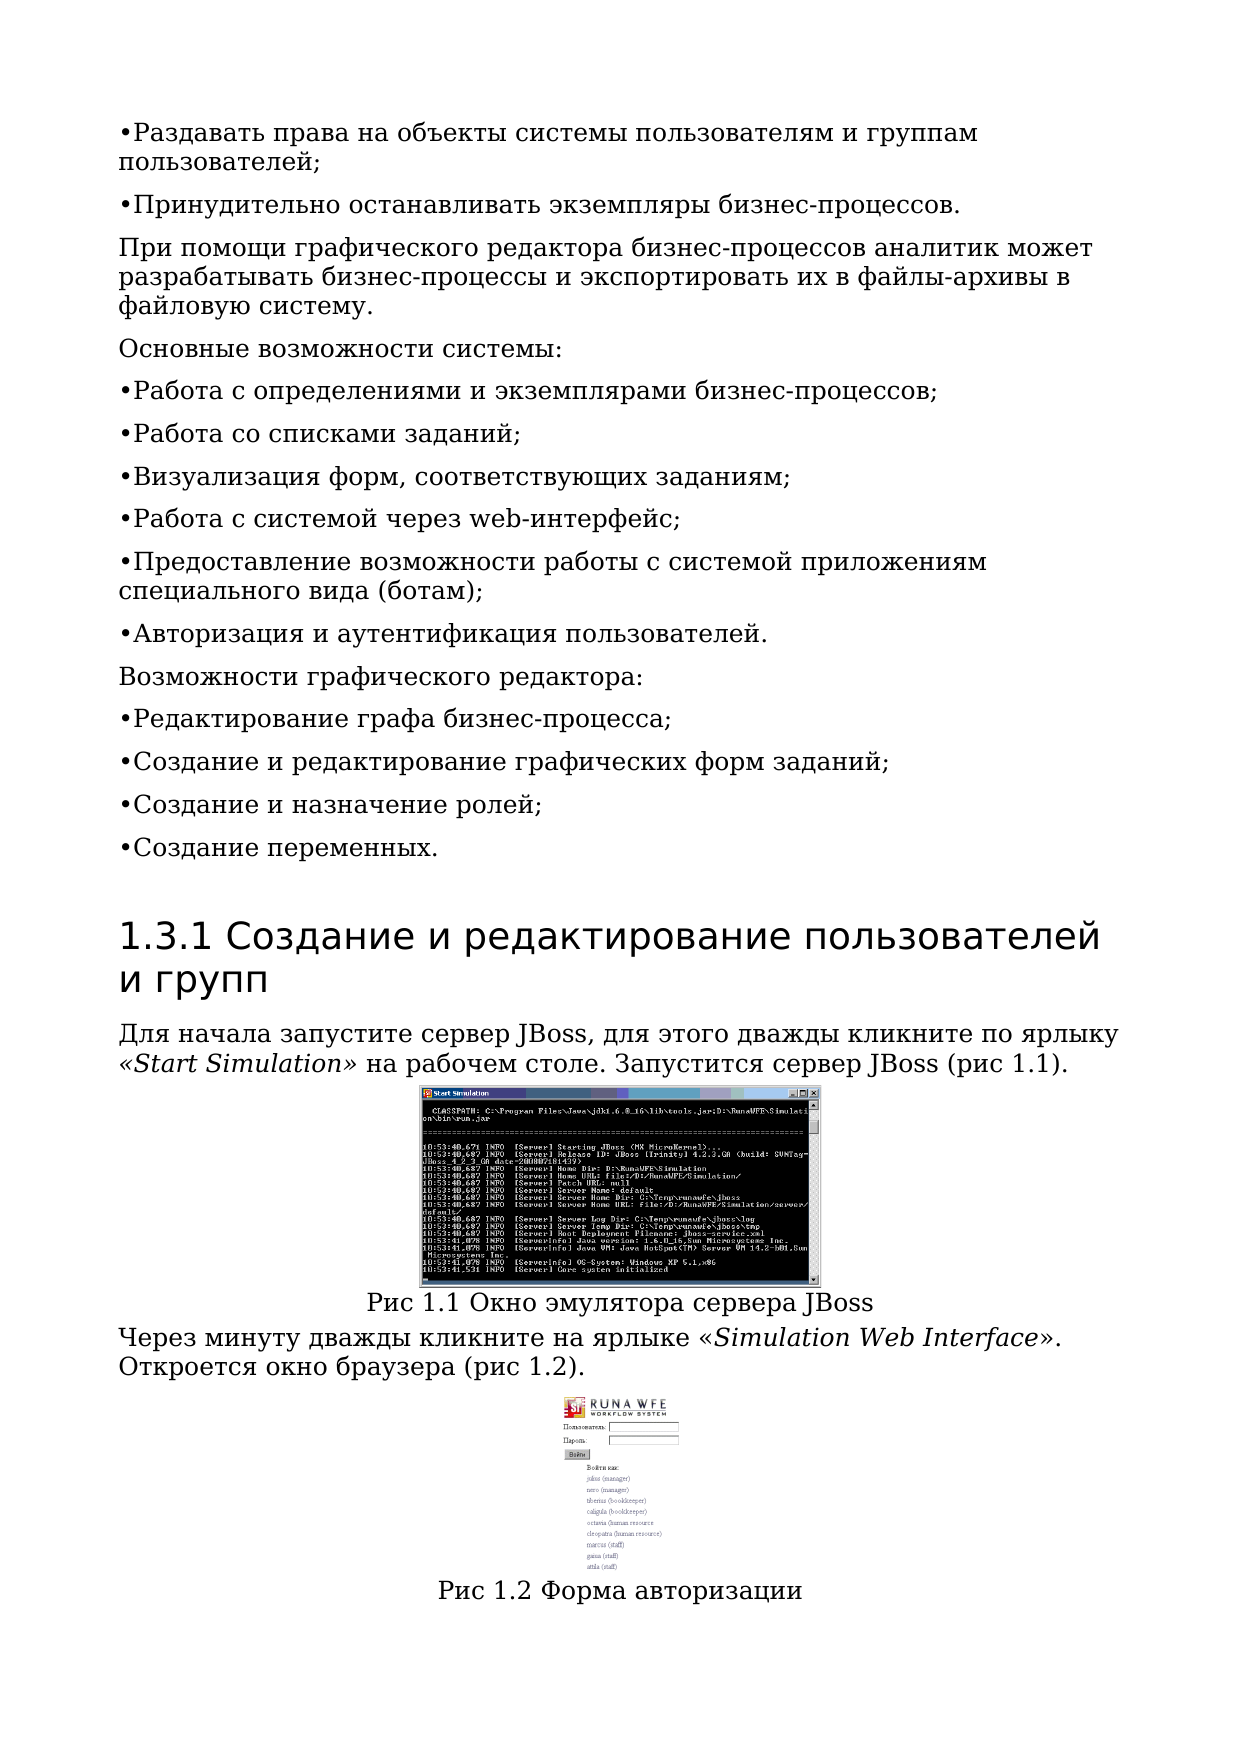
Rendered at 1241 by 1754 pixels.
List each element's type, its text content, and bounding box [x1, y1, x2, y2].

picture [419, 1389, 822, 1577]
list Визуализация форм, соответствующих заданиям; [118, 462, 1122, 491]
text Для начала запустите сервер JBoss, для этого дважды кликните по ярлыку «Start Simulation» на рабочем столе. Запустится сервер JBoss (рис 1.1). [118, 1020, 1122, 1078]
list Работа с определениями и экземплярами бизнес-процессов; [118, 376, 1122, 406]
text Через минуту дважды кликните на ярлыке «Simulation Web Interface». Откроется окно браузера (рис 1.2). [118, 1323, 1122, 1382]
text Рис 1.2 Форма авторизации [118, 1577, 1122, 1606]
text Возможности графического редактора: [118, 662, 1122, 691]
list Создание и редактирование графических форм заданий; [118, 747, 1122, 776]
picture [419, 1085, 822, 1288]
list Предоставление возможности работы с системой приложениям специального вида (ботам); [118, 547, 1122, 606]
list Создание и назначение ролей; [118, 790, 1122, 819]
list Создание переменных. [118, 833, 1122, 862]
text Основные возможности системы: [118, 334, 1122, 363]
text При помощи графического редактора бизнес-процессов аналитик может разрабатывать бизнес-процессы и экспортировать их в файлы-архивы в файловую систему. [118, 233, 1122, 320]
subtitle 1.3.1 Создание и редактирование пользователей и групп [118, 914, 1122, 1002]
list Работа с системой через web-интерфейс; [118, 504, 1122, 534]
list Редактирование графа бизнес-процесса; [118, 704, 1122, 734]
list Принудительно останавливать экземпляры бизнес-процессов. [118, 190, 1122, 219]
list Раздавать права на объекты системы пользователям и группам пользователей; [118, 118, 1122, 176]
text Рис 1.1 Окно эмулятора сервера JBoss [118, 1288, 1122, 1317]
list Авторизация и аутентификация пользователей. [118, 619, 1122, 648]
list Работа со списками заданий; [118, 419, 1122, 448]
